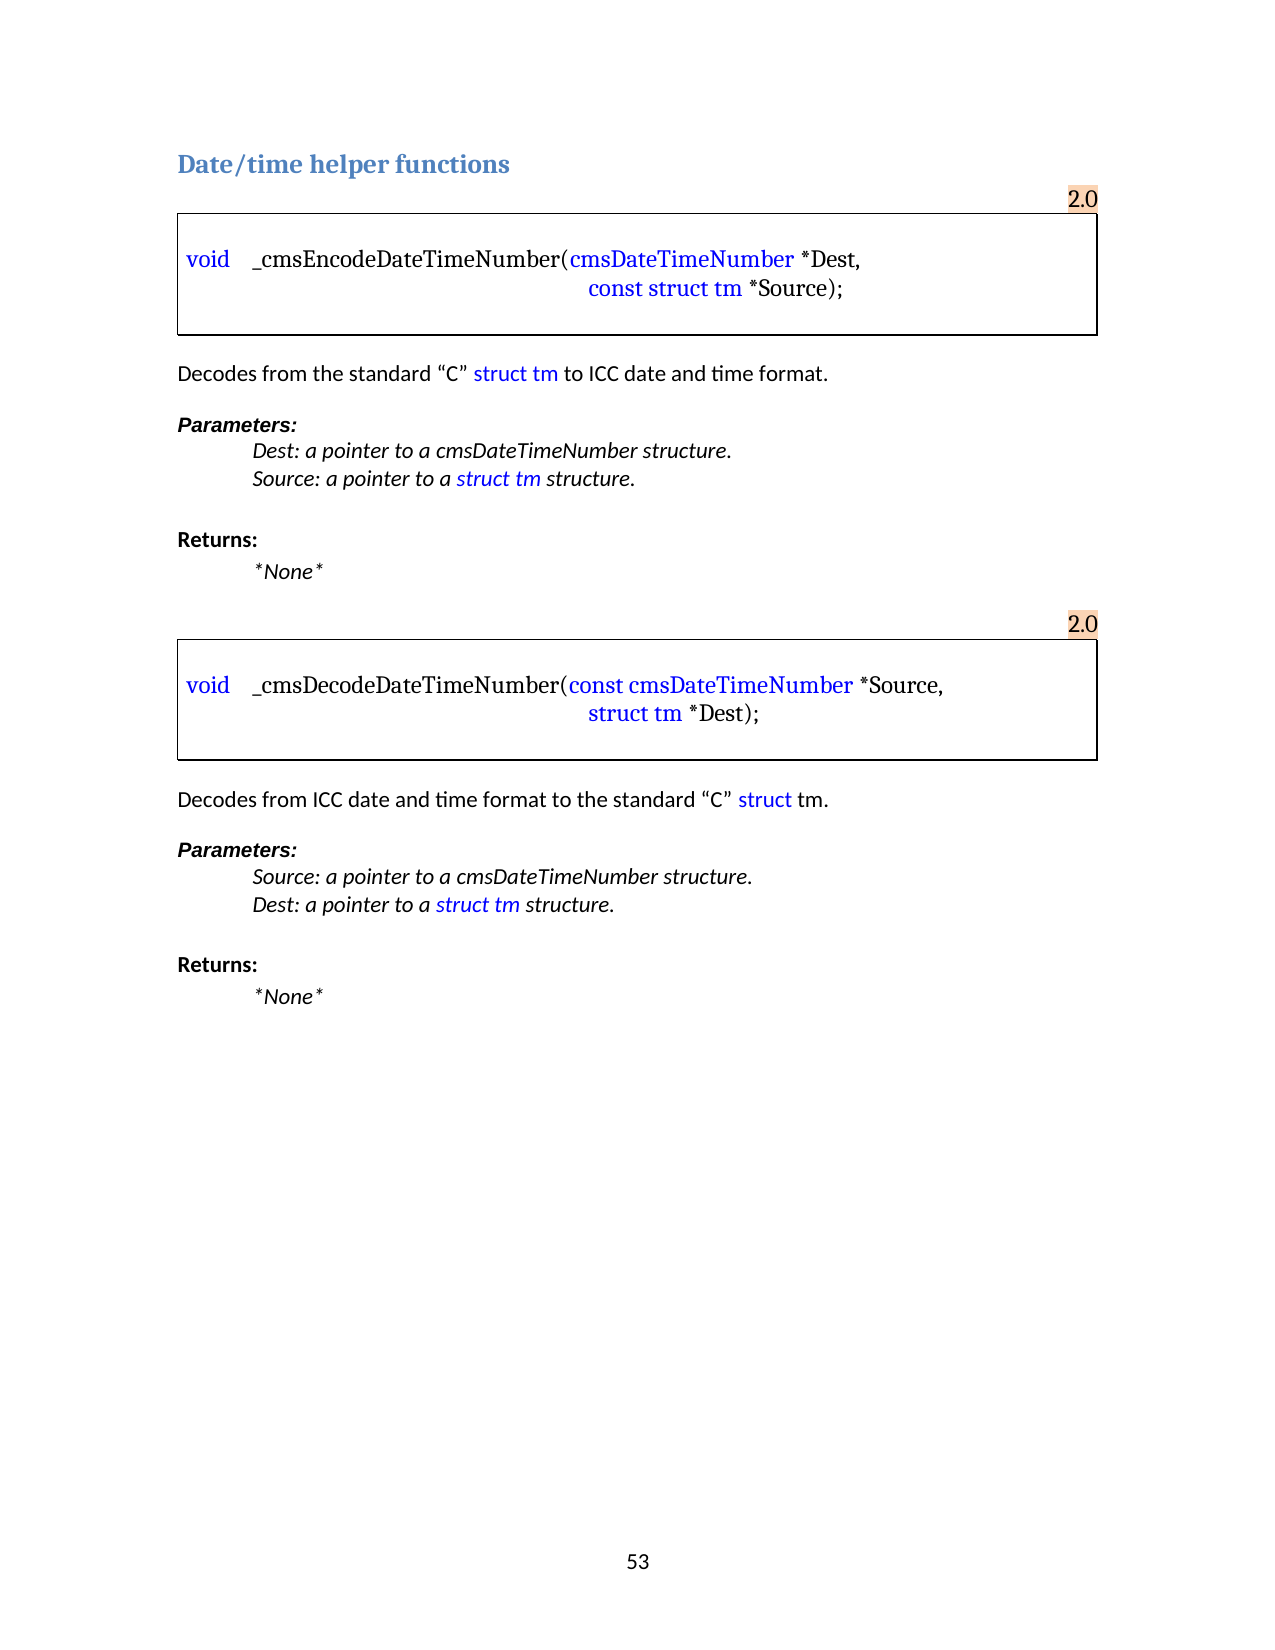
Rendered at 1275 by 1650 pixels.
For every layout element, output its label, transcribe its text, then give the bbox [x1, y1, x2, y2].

text Returns: [177, 525, 1098, 553]
text Source: a pointer to a cmsDateTimeNumber structure. [177, 862, 1098, 890]
text 2.0 [177, 184, 1098, 213]
text struct tm *Dest); [178, 696, 1096, 725]
text Decodes from the standard “C” struct tm to ICC date and time format. [177, 359, 1098, 388]
text *None* [177, 557, 1098, 585]
text Source: a pointer to a struct tm structure. [177, 464, 1098, 493]
text *None* [177, 982, 1098, 1010]
text void _cmsDecodeDateTimeNumber(const cmsDateTimeNumber *Source, [178, 667, 1096, 696]
subtitle Date/time helper functions [177, 149, 1098, 180]
text Dest: a pointer to a cmsDateTimeNumber structure. [177, 437, 1098, 464]
text void _cmsEncodeDateTimeNumber(cmsDateTimeNumber *Dest, [178, 242, 1096, 271]
text 2.0 [177, 610, 1068, 639]
text Parameters: [177, 413, 1098, 437]
text Decodes from ICC date and time format to the standard “C” struct tm. [177, 785, 1098, 813]
text const struct tm *Source); [178, 271, 1096, 299]
text Returns: [177, 950, 1098, 978]
text Dest: a pointer to a struct tm structure. [177, 890, 1098, 918]
text Parameters: [177, 838, 1098, 862]
